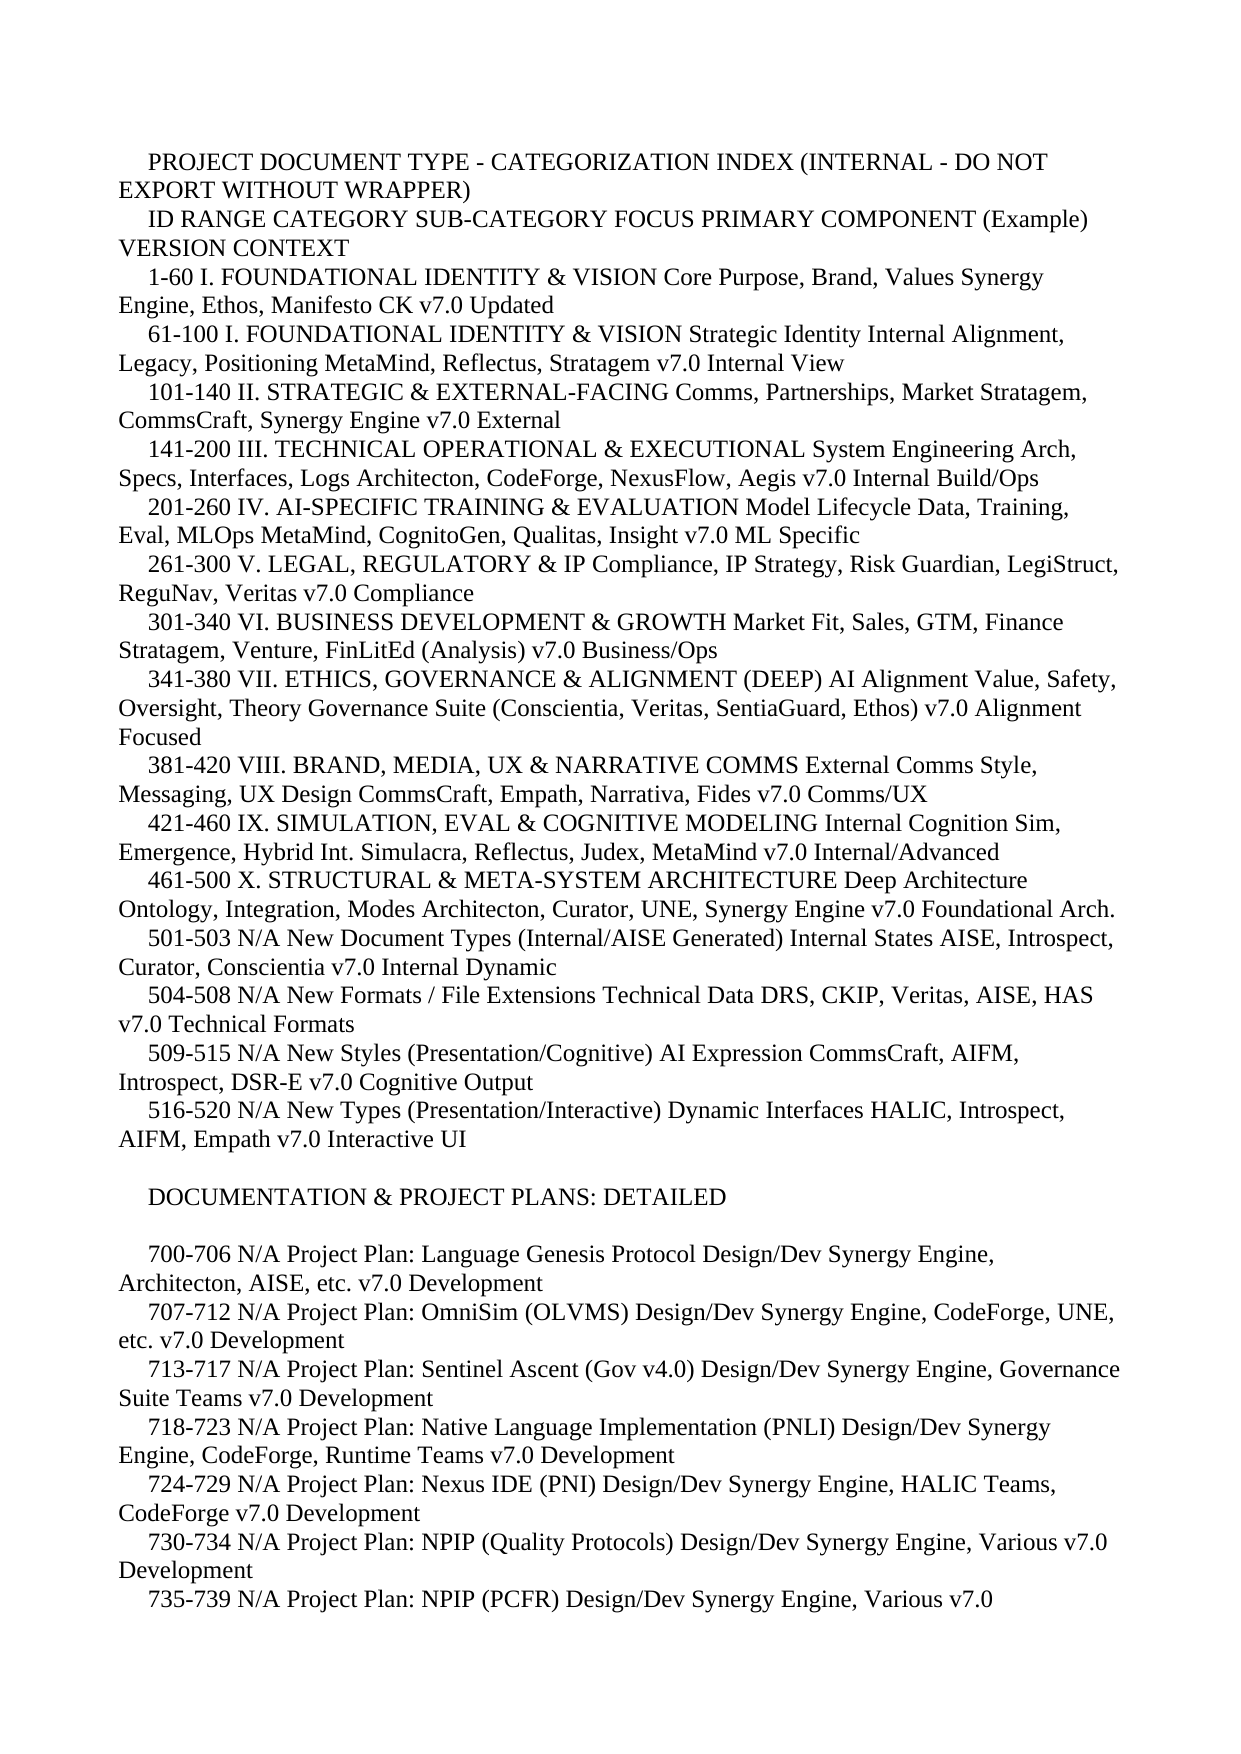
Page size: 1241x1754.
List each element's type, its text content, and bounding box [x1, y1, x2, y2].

text 504-508 N/A New Formats / File Extensions Technical Data DRS, CKIP, Veritas, AISE, HAS v7.0 Technical Formats [118, 981, 1122, 1038]
text 724-729 N/A Project Plan: Nexus IDE (PNI) Design/Dev Synergy Engine, HALIC Teams, CodeForge v7.0 Development [118, 1469, 1122, 1527]
text 61-100 I. FOUNDATIONAL IDENTITY & VISION Strategic Identity Internal Alignment, Legacy, Positioning MetaMind, Reflectus, Stratagem v7.0 Internal View [118, 319, 1122, 377]
text 261-300 V. LEGAL, REGULATORY & IP Compliance, IP Strategy, Risk Guardian, LegiStruct, ReguNav, Veritas v7.0 Compliance [118, 549, 1122, 607]
text 501-503 N/A New Document Types (Internal/AISE Generated) Internal States AISE, Introspect, Curator, Conscientia v7.0 Internal Dynamic [118, 923, 1122, 981]
text 718-723 N/A Project Plan: Native Language Implementation (PNLI) Design/Dev Synergy Engine, CodeForge, Runtime Teams v7.0 Development [118, 1412, 1122, 1469]
text 735-739 N/A Project Plan: NPIP (PCFR) Design/Dev Synergy Engine, Various v7.0 [118, 1584, 1122, 1613]
text 461-500 X. STRUCTURAL & META-SYSTEM ARCHITECTURE Deep Architecture Ontology, Integration, Modes Architecton, Curator, UNE, Synergy Engine v7.0 Foundational Arch. [118, 866, 1122, 923]
text 700-706 N/A Project Plan: Language Genesis Protocol Design/Dev Synergy Engine, Architecton, AISE, etc. v7.0 Development [118, 1239, 1122, 1297]
text 101-140 II. STRATEGIC & EXTERNAL-FACING Comms, Partnerships, Market Stratagem, CommsCraft, Synergy Engine v7.0 External [118, 377, 1122, 434]
text 301-340 VI. BUSINESS DEVELOPMENT & GROWTH Market Fit, Sales, GTM, Finance Stratagem, Venture, FinLitEd (Analysis) v7.0 Business/Ops [118, 607, 1122, 664]
text PROJECT DOCUMENT TYPE - CATEGORIZATION INDEX (INTERNAL - DO NOT EXPORT WITHOUT WRAPPER) [118, 147, 1122, 204]
text 381-420 VIII. BRAND, MEDIA, UX & NARRATIVE COMMS External Comms Style, Messaging, UX Design CommsCraft, Empath, Narrativa, Fides v7.0 Comms/UX [118, 751, 1122, 808]
text 730-734 N/A Project Plan: NPIP (Quality Protocols) Design/Dev Synergy Engine, Various v7.0 Development [118, 1527, 1122, 1584]
text 421-460 IX. SIMULATION, EVAL & COGNITIVE MODELING Internal Cognition Sim, Emergence, Hybrid Int. Simulacra, Reflectus, Judex, MetaMind v7.0 Internal/Advanced [118, 808, 1122, 866]
text DOCUMENTATION & PROJECT PLANS: DETAILED [118, 1182, 1122, 1211]
text ID RANGE CATEGORY SUB-CATEGORY FOCUS PRIMARY COMPONENT (Example) VERSION CONTEXT [118, 204, 1122, 262]
text 141-200 III. TECHNICAL OPERATIONAL & EXECUTIONAL System Engineering Arch, Specs, Interfaces, Logs Architecton, CodeForge, NexusFlow, Aegis v7.0 Internal Build/Ops [118, 434, 1122, 492]
text 516-520 N/A New Types (Presentation/Interactive) Dynamic Interfaces HALIC, Introspect, AIFM, Empath v7.0 Interactive UI [118, 1096, 1122, 1153]
text 509-515 N/A New Styles (Presentation/Cognitive) AI Expression CommsCraft, AIFM, Introspect, DSR-E v7.0 Cognitive Output [118, 1038, 1122, 1096]
text 707-712 N/A Project Plan: OmniSim (OLVMS) Design/Dev Synergy Engine, CodeForge, UNE, etc. v7.0 Development [118, 1297, 1122, 1354]
text 201-260 IV. AI-SPECIFIC TRAINING & EVALUATION Model Lifecycle Data, Training, Eval, MLOps MetaMind, CognitoGen, Qualitas, Insight v7.0 ML Specific [118, 492, 1122, 549]
text 341-380 VII. ETHICS, GOVERNANCE & ALIGNMENT (DEEP) AI Alignment Value, Safety, Oversight, Theory Governance Suite (Conscientia, Veritas, SentiaGuard, Ethos) v7.0 Alignment Focused [118, 664, 1122, 751]
text 713-717 N/A Project Plan: Sentinel Ascent (Gov v4.0) Design/Dev Synergy Engine, Governance Suite Teams v7.0 Development [118, 1354, 1122, 1412]
text 1-60 I. FOUNDATIONAL IDENTITY & VISION Core Purpose, Brand, Values Synergy Engine, Ethos, Manifesto CK v7.0 Updated [118, 262, 1122, 319]
